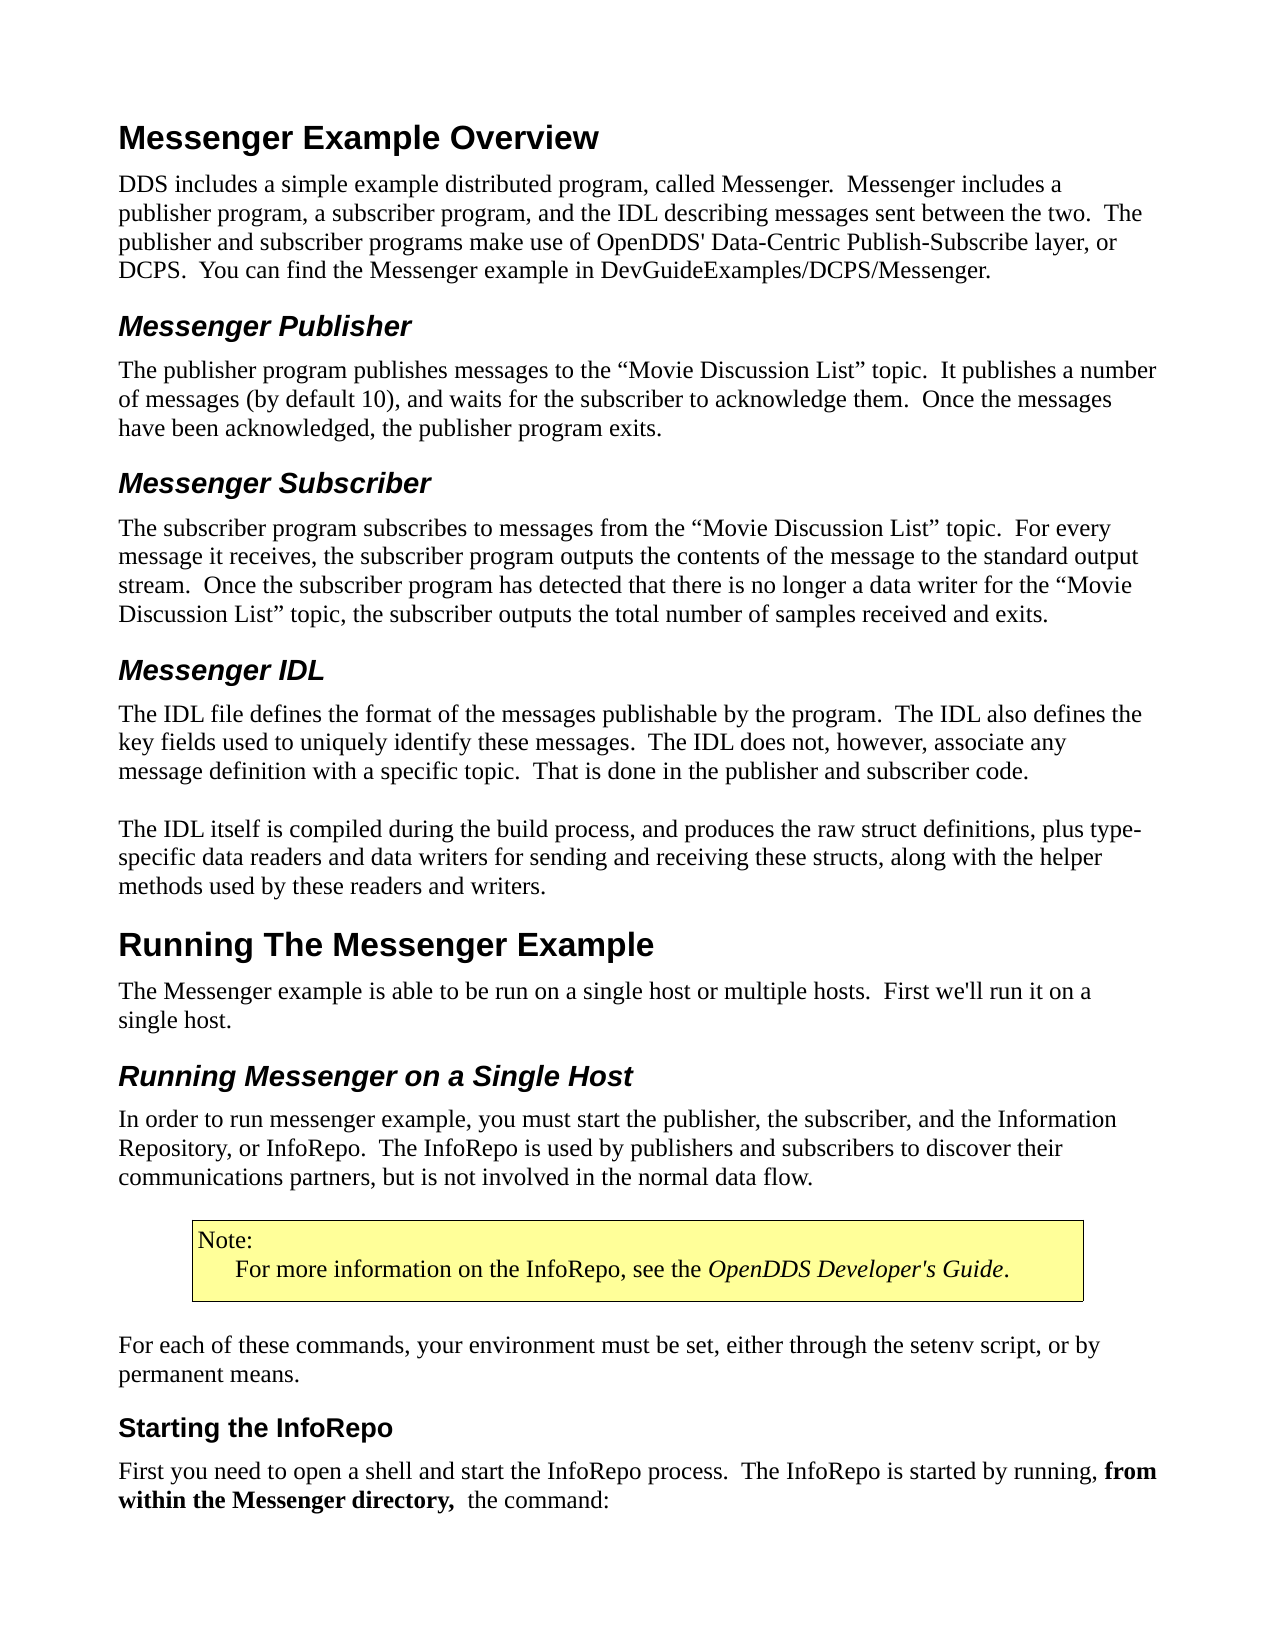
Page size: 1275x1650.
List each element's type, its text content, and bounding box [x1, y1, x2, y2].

text The publisher program publishes messages to the “Movie Discussion List” topic. It publishes a number of messages (by default 10), and waits for the subscriber to acknowledge them. Once the messages have been acknowledged, the publisher program exits. [118, 355, 1157, 442]
table_header Note: For more information on the InfoRepo, see the OpenDDS Developer's Guide. [193, 1221, 1083, 1301]
text The IDL file defines the format of the messages publishable by the program. The IDL also defines the key fields used to uniquely identify these messages. The IDL does not, however, associate any message definition with a specific topic. That is done in the publisher and subscriber code. [118, 699, 1157, 785]
subtitle Messenger Subscriber [118, 467, 1157, 500]
subtitle Messenger Example Overview [118, 118, 1157, 157]
text For each of these commands, your environment must be set, either through the setenv script, or by permanent means. [118, 1330, 1157, 1387]
text The Messenger example is able to be run on a single host or multiple hosts. First we'll run it on a single host. [118, 976, 1157, 1033]
subtitle Messenger IDL [118, 653, 1157, 686]
text First you need to open a shell and start the InfoRepo process. The InfoRepo is started by running, from within the Messenger directory, the command: [118, 1456, 1157, 1514]
text The IDL itself is compiled during the build process, and produces the raw struct definitions, plus type-specific data readers and data writers for sending and receiving these structs, along with the helper methods used by these readers and writers. [118, 814, 1157, 900]
subtitle Messenger Publisher [118, 309, 1157, 343]
text The subscriber program subscribes to messages from the “Movie Discussion List” topic. For every message it receives, the subscriber program outputs the contents of the message to the standard output stream. Once the subscriber program has detected that there is no longer a data writer for the “Movie Discussion List” topic, the subscriber outputs the total number of samples received and exits. [118, 513, 1157, 628]
subtitle Running Messenger on a Single Host [118, 1058, 1157, 1092]
subtitle Starting the InfoRepo [118, 1412, 1157, 1444]
subtitle Running The Messenger Example [118, 925, 1157, 963]
text In order to run messenger example, you must start the publisher, the subscriber, and the Information Repository, or InfoRepo. The InfoRepo is used by publishers and subscribers to discover their communications partners, but is not involved in the normal data flow. [118, 1104, 1157, 1191]
text DDS includes a simple example distributed program, called Messenger. Messenger includes a publisher program, a subscriber program, and the IDL describing messages sent between the two. The publisher and subscriber programs make use of OpenDDS' Data-Centric Publish-Subscribe layer, or DCPS. You can find the Messenger example in DevGuideExamples/DCPS/Messenger. [118, 169, 1157, 284]
